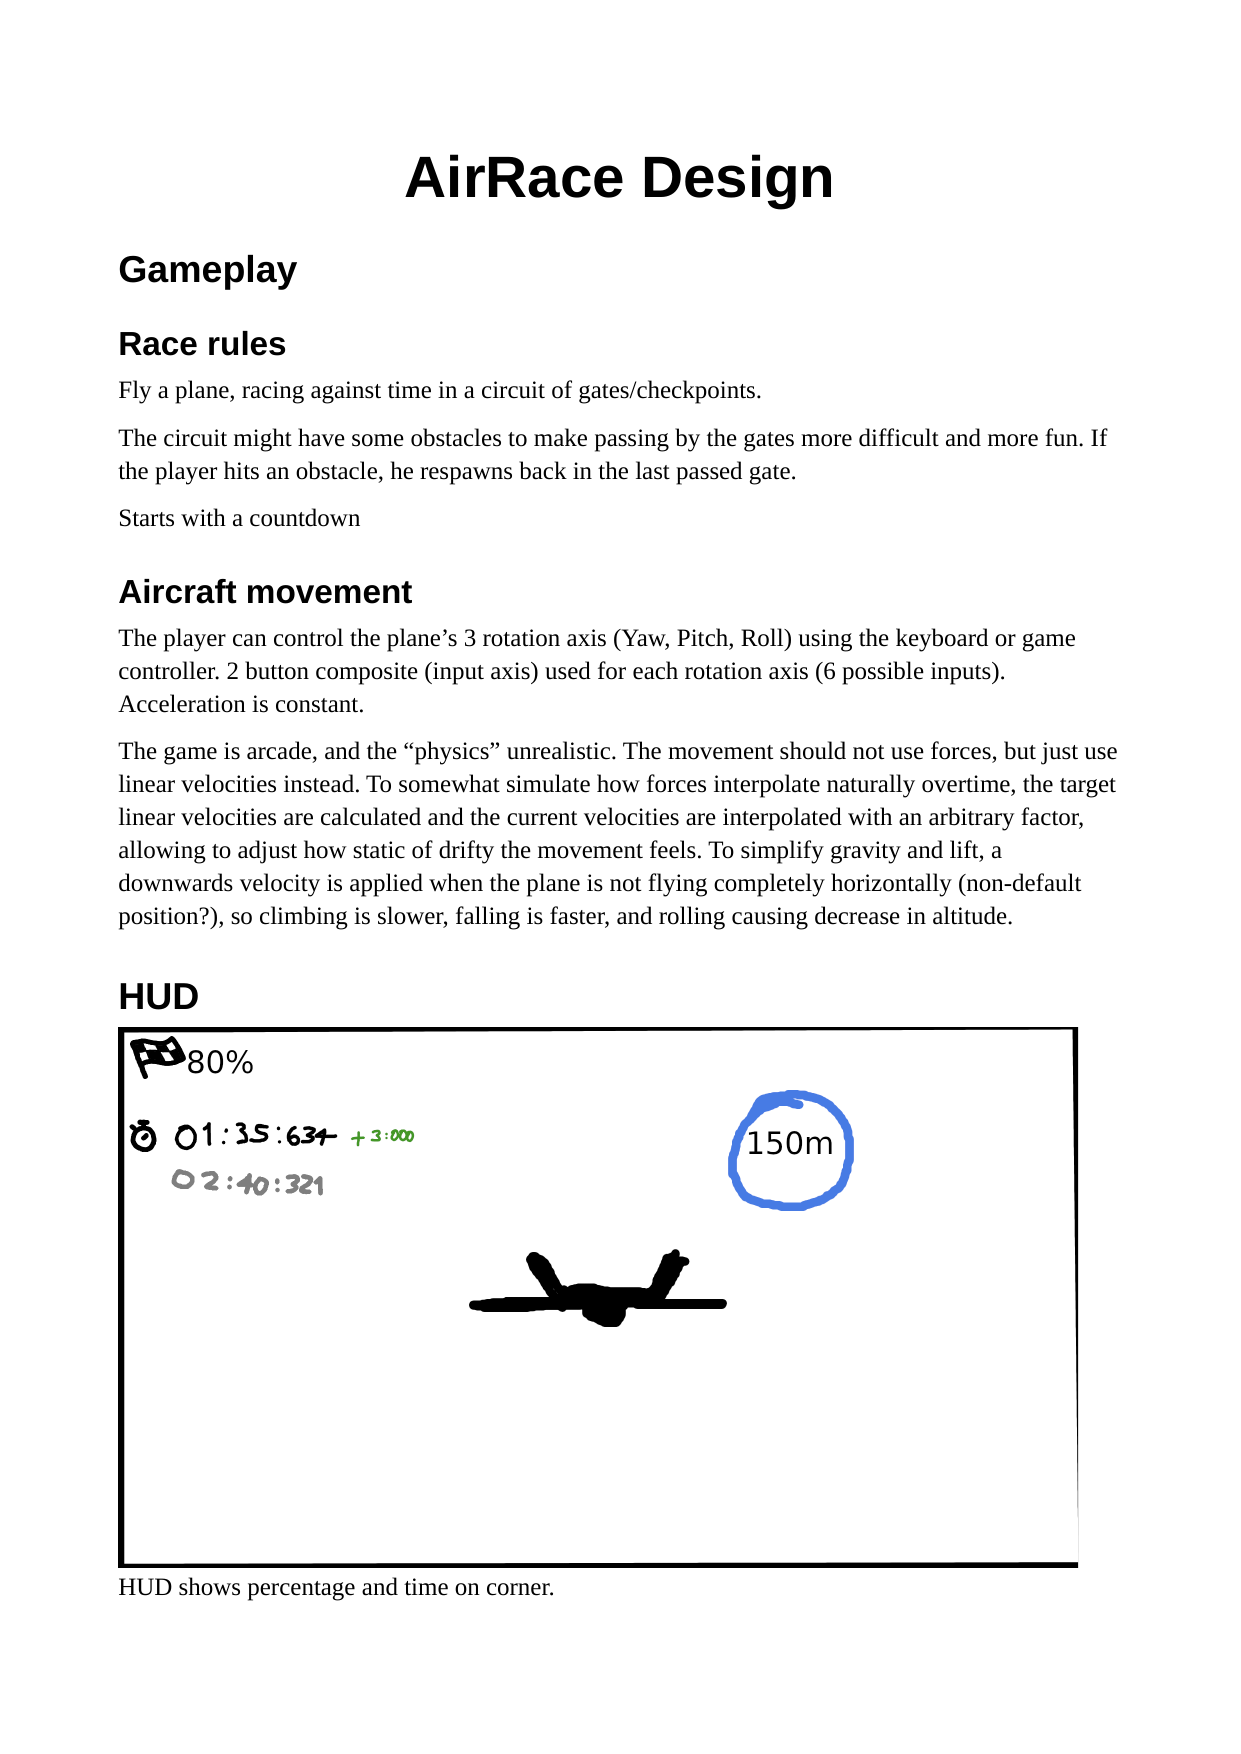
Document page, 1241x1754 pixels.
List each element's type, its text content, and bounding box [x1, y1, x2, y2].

text Fly a plane, racing against time in a circuit of gates/checkpoints. [118, 375, 1122, 404]
subtitle HUD [118, 974, 1122, 1017]
text The circuit might have some obstacles to make passing by the gates more difficult and more fun. If the player hits an obstacle, he respawns back in the last passed gate. [118, 423, 1122, 484]
subtitle Race rules [118, 324, 1122, 363]
text HUD shows percentage and time on corner. [118, 1030, 1122, 1600]
text Starts with a countdown [118, 503, 1122, 532]
text The player can control the plane’s 3 rotation axis (Yaw, Pitch, Roll) using the keyboard or game controller. 2 button composite (input axis) used for each rotation axis (6 possible inputs). Acceleration is constant. [118, 623, 1122, 717]
subtitle Aircraft movement [118, 572, 1122, 610]
text The game is arcade, and the “physics” unrealistic. The movement should not use forces, but just use linear velocities instead. To somewhat simulate how forces interpolate naturally overtime, the target linear velocities are calculated and the current velocities are interpolated with an arbitrary factor, allowing to adjust how static of drifty the movement feels. To simplify gravity and lift, a downwards velocity is applied when the plane is not flying completely horizontally (non-default position?), so climbing is slower, falling is faster, and rolling causing decrease in altitude. [118, 736, 1122, 930]
picture [118, 1027, 1079, 1568]
subtitle Gameplay [118, 248, 1122, 291]
title AirRace Design [118, 143, 1122, 210]
